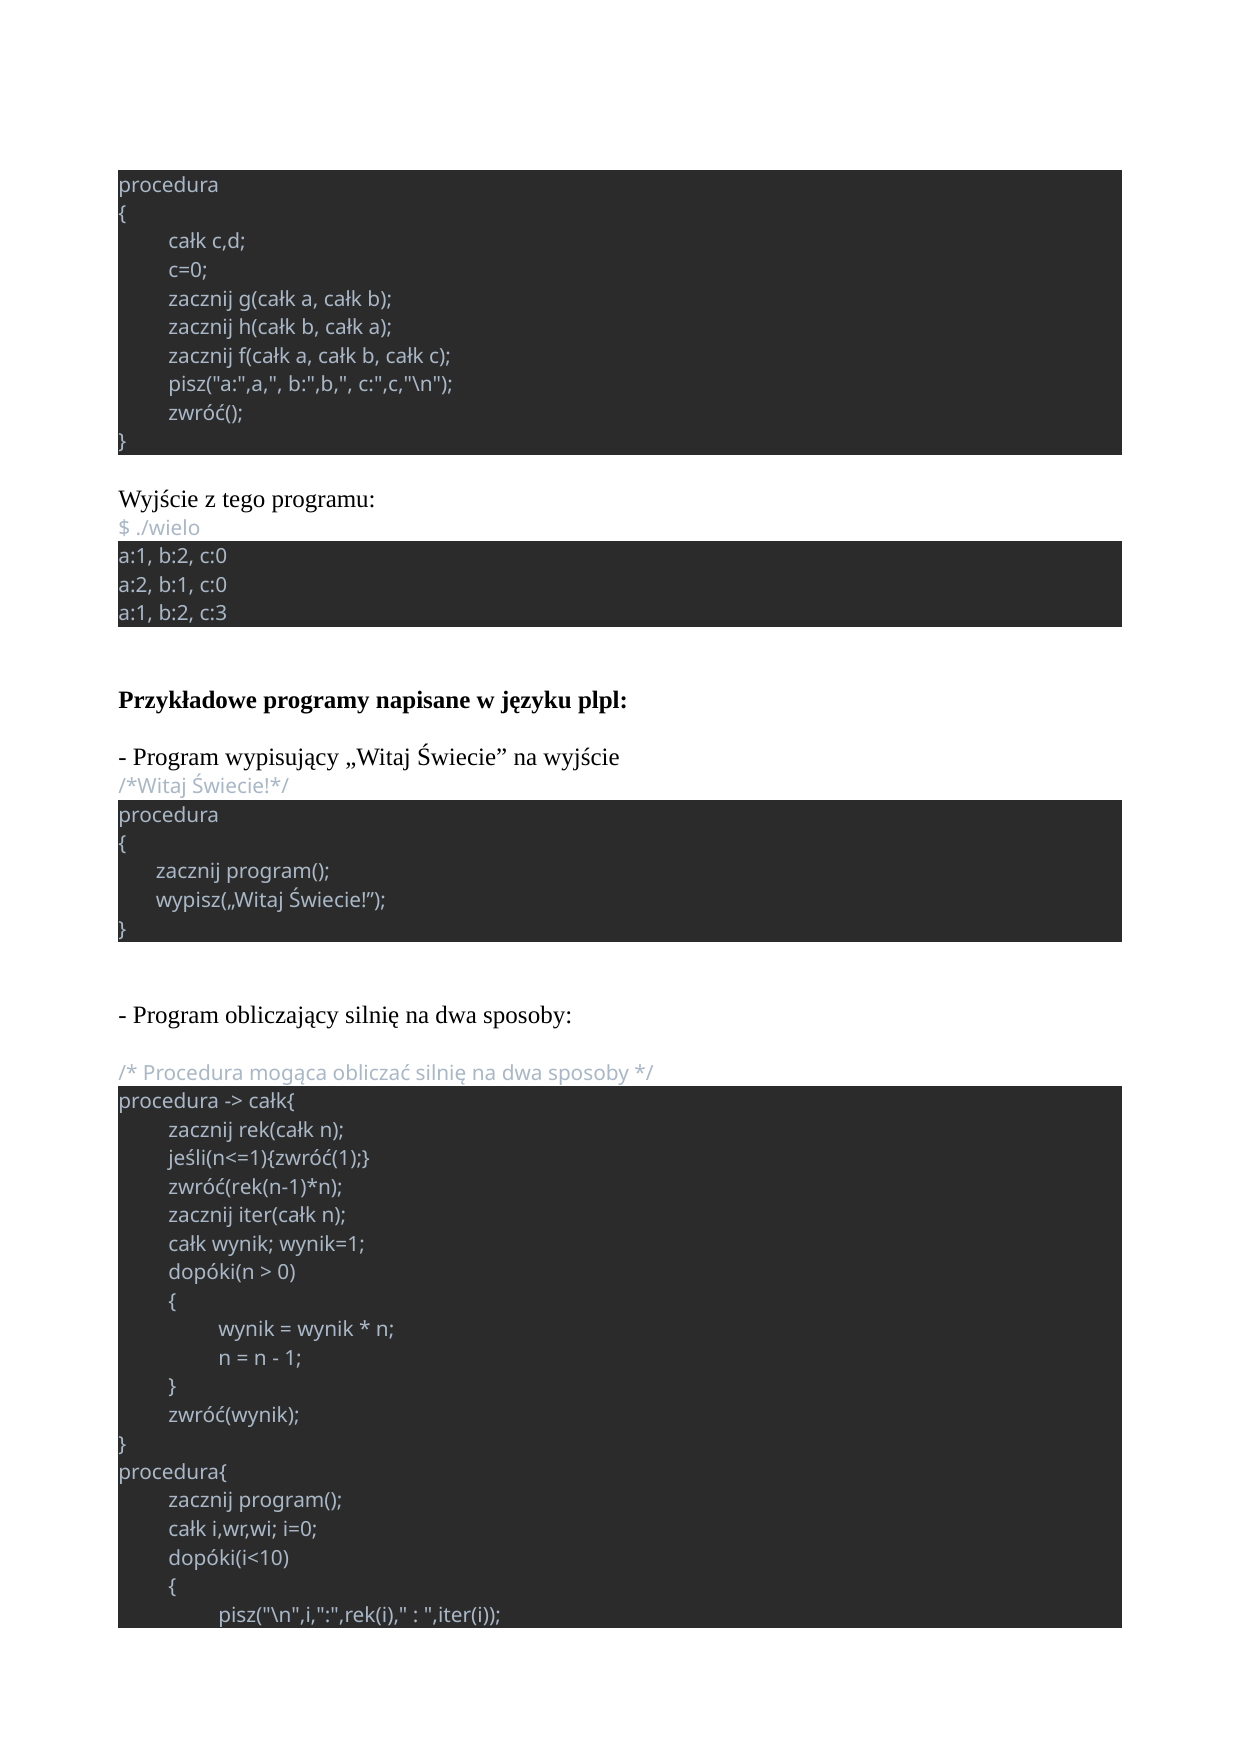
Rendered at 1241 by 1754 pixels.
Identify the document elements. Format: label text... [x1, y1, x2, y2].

text { [118, 828, 1122, 857]
text wynik = wynik * n; [118, 1314, 1122, 1343]
text /*Witaj Świecie!*/ [118, 771, 1122, 800]
text procedura [118, 170, 1122, 198]
text - Program obliczający silnię na dwa sposoby: [118, 1000, 1122, 1029]
text zwróć(wynik); [118, 1400, 1122, 1429]
text zacznij program(); [118, 857, 1122, 885]
text pisz("a:",a,", b:",b,", c:",c,"\n"); [118, 369, 1122, 398]
text /* Procedura mogąca obliczać silnię na dwa sposoby */ [118, 1058, 1122, 1086]
text zacznij rek(całk n); [118, 1115, 1122, 1143]
text zacznij f(całk a, całk b, całk c); [118, 341, 1122, 369]
text zwróć(); [118, 398, 1122, 426]
text - Program wypisujący „Witaj Świecie” na wyjście [118, 742, 1122, 771]
text procedura{ [118, 1457, 1122, 1486]
text } [118, 426, 1122, 455]
text { [118, 198, 1122, 227]
text c=0; [118, 255, 1122, 284]
text a:2, b:1, c:0 [118, 570, 1122, 598]
text procedura -> całk{ [118, 1086, 1122, 1115]
text całk wynik; wynik=1; [118, 1229, 1122, 1257]
text { [118, 1571, 1122, 1600]
text zacznij iter(całk n); [118, 1200, 1122, 1229]
text Wyjście z tego programu: [118, 484, 1122, 513]
text zacznij g(całk a, całk b); [118, 284, 1122, 312]
text zacznij program(); [118, 1486, 1122, 1514]
text zwróć(rek(n-1)*n); [118, 1172, 1122, 1200]
text całk i,wr,wi; i=0; [118, 1514, 1122, 1543]
text zacznij h(całk b, całk a); [118, 312, 1122, 341]
text $ ./wielo [118, 513, 1122, 541]
text dopóki(n > 0) [118, 1257, 1122, 1286]
text wypisz(„Witaj Świecie!”); [118, 885, 1122, 914]
text { [118, 1286, 1122, 1314]
text } [118, 1429, 1122, 1457]
text } [118, 914, 1122, 942]
text a:1, b:2, c:3 [118, 598, 1122, 627]
text dopóki(i<10) [118, 1543, 1122, 1571]
text procedura [118, 800, 1122, 828]
text Przykładowe programy napisane w języku plpl: [118, 685, 1122, 714]
text całk c,d; [118, 227, 1122, 255]
text jeśli(n<=1){zwróć(1);} [118, 1143, 1122, 1172]
text } [118, 1372, 1122, 1400]
text pisz("\n",i,":",rek(i)," : ",iter(i)); [118, 1600, 1122, 1628]
text a:1, b:2, c:0 [118, 541, 1122, 570]
text n = n - 1; [118, 1343, 1122, 1372]
